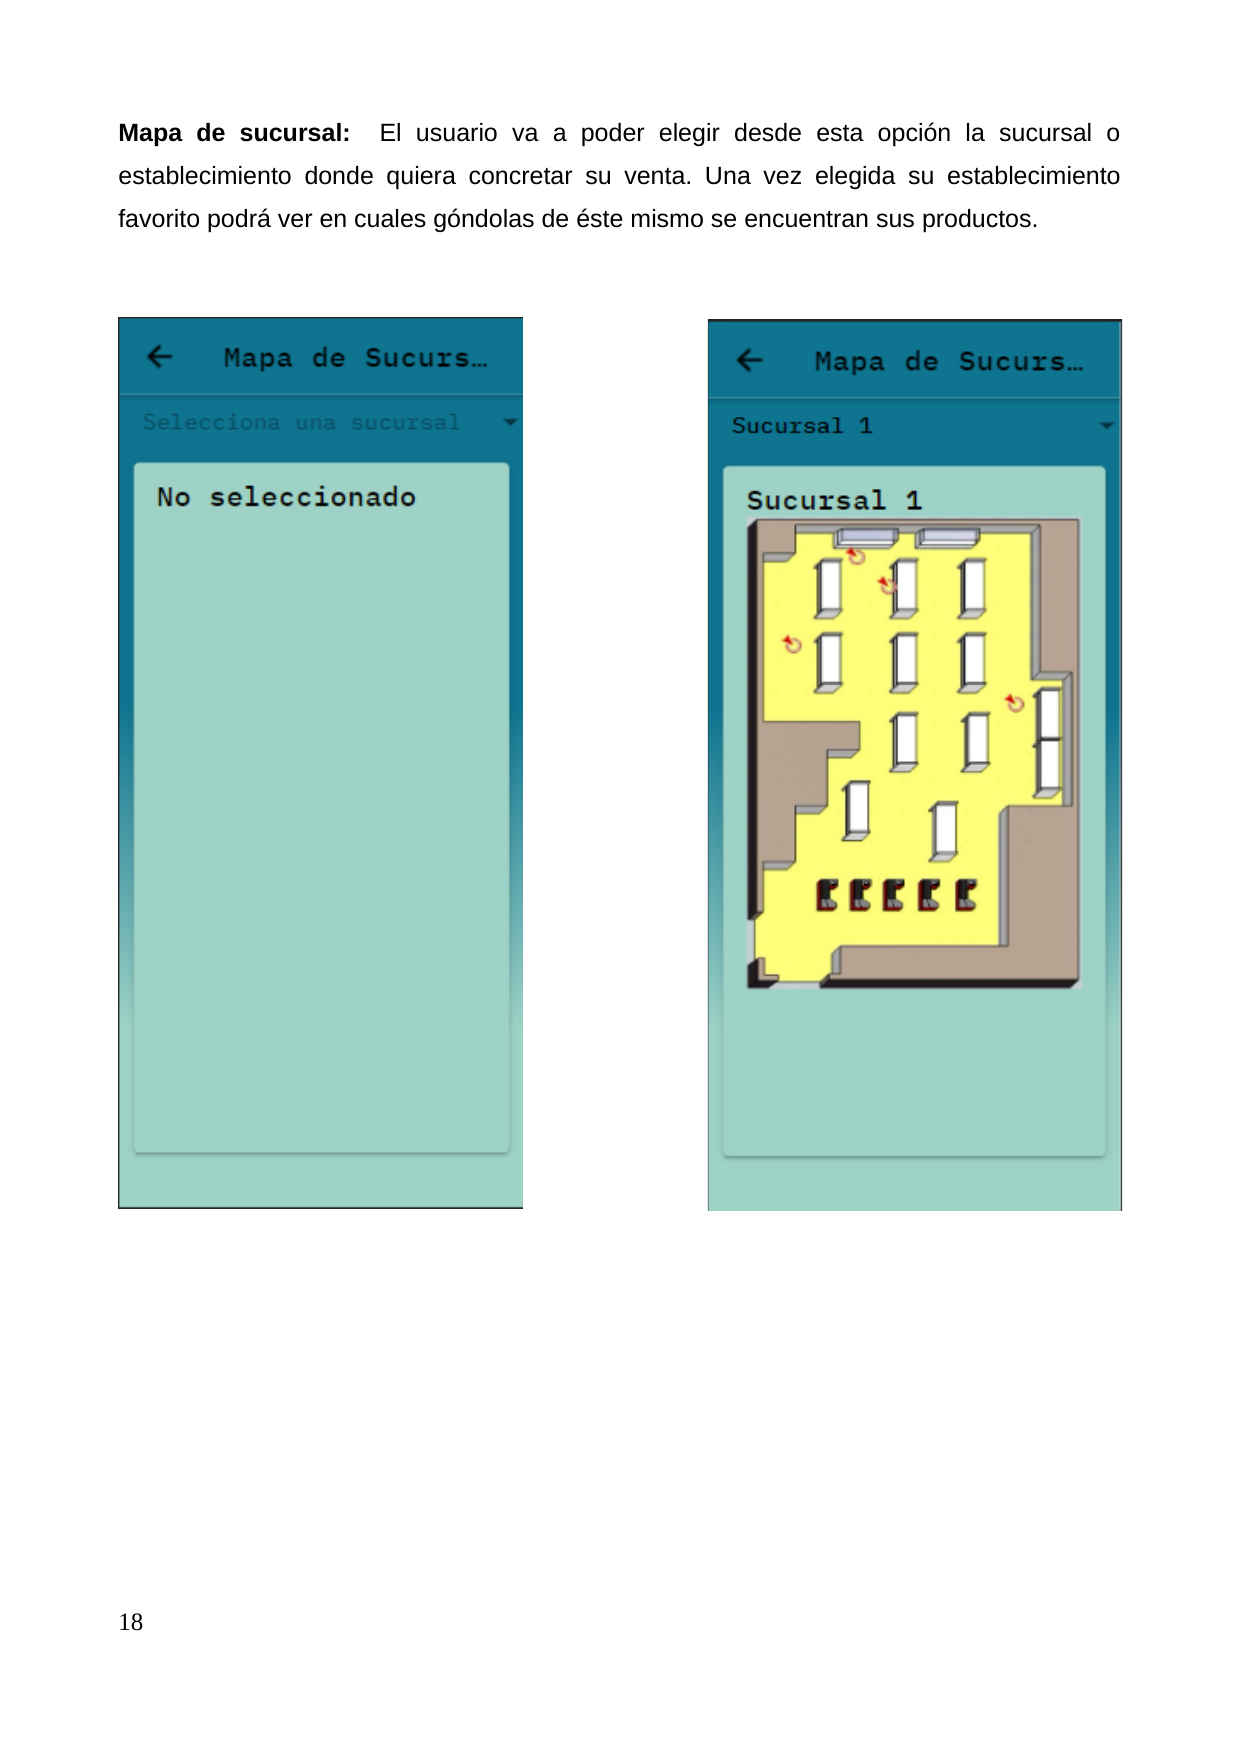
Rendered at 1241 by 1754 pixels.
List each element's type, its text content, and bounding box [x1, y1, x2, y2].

picture [118, 317, 523, 1209]
text Mapa de sucursal: El usuario va a poder elegir desde esta opción la sucursal o establecimiento donde quiera concretar su venta. Una vez elegida su establecimiento favorito podrá ver en cuales góndolas de éste mismo se encuentran sus productos. [118, 118, 1122, 233]
picture [707, 319, 1123, 1211]
